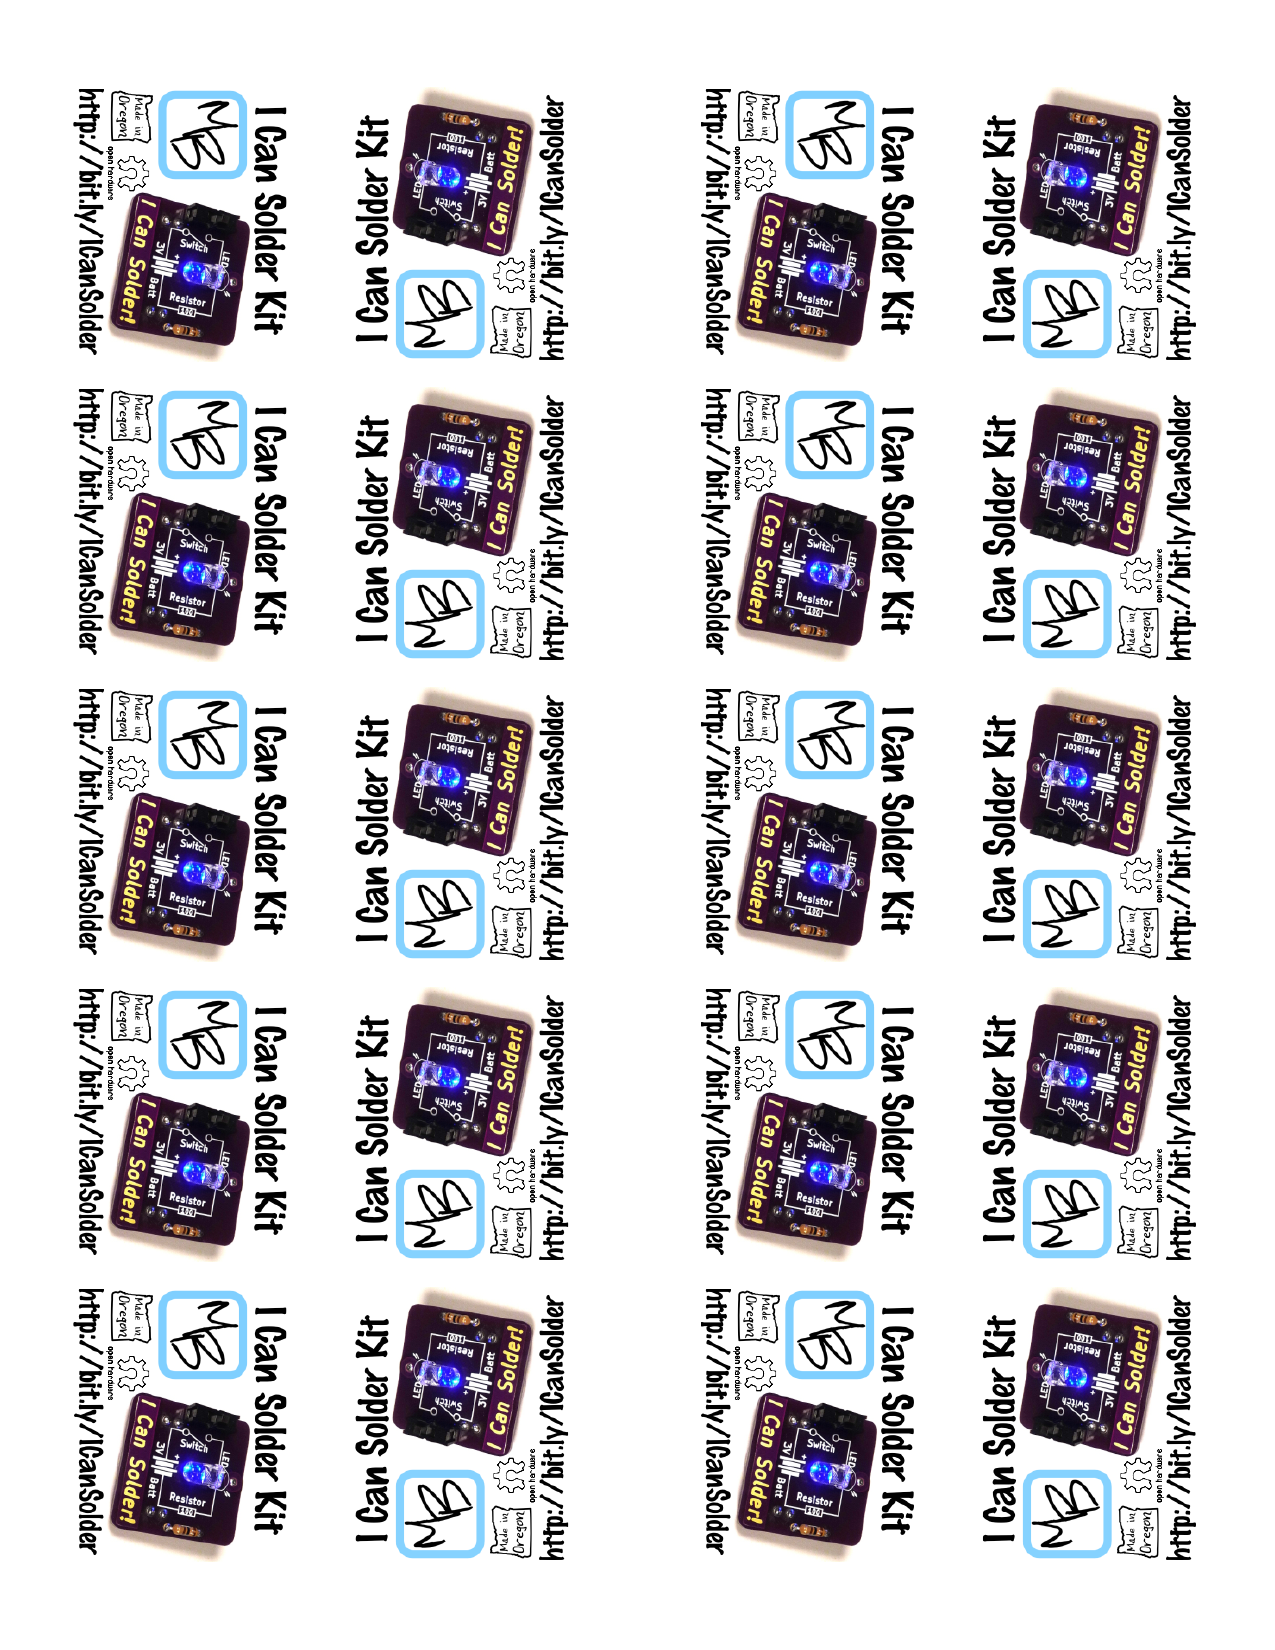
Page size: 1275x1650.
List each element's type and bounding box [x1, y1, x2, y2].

picture [73, 989, 287, 1262]
picture [73, 689, 287, 962]
picture [701, 389, 914, 662]
picture [982, 87, 1196, 360]
picture [701, 989, 914, 1262]
picture [701, 1289, 914, 1562]
table_cell [19, 375, 618, 675]
table_header [646, 75, 1257, 375]
table_cell [19, 1275, 618, 1575]
table_cell [646, 375, 1257, 675]
picture [982, 387, 1196, 660]
picture [355, 87, 569, 360]
picture [701, 89, 914, 362]
table_cell [19, 975, 618, 1275]
picture [73, 89, 287, 362]
picture [982, 687, 1196, 960]
picture [355, 1287, 569, 1560]
picture [73, 389, 287, 662]
table_cell [19, 675, 618, 975]
picture [73, 1289, 287, 1562]
table_header [19, 75, 618, 375]
picture [355, 987, 569, 1260]
table_header [618, 75, 646, 1575]
picture [982, 1287, 1196, 1560]
table_cell [646, 675, 1257, 975]
picture [355, 387, 569, 660]
picture [701, 689, 914, 962]
picture [355, 687, 569, 960]
table_cell [646, 975, 1257, 1275]
table_cell [646, 1275, 1257, 1575]
picture [982, 987, 1196, 1260]
